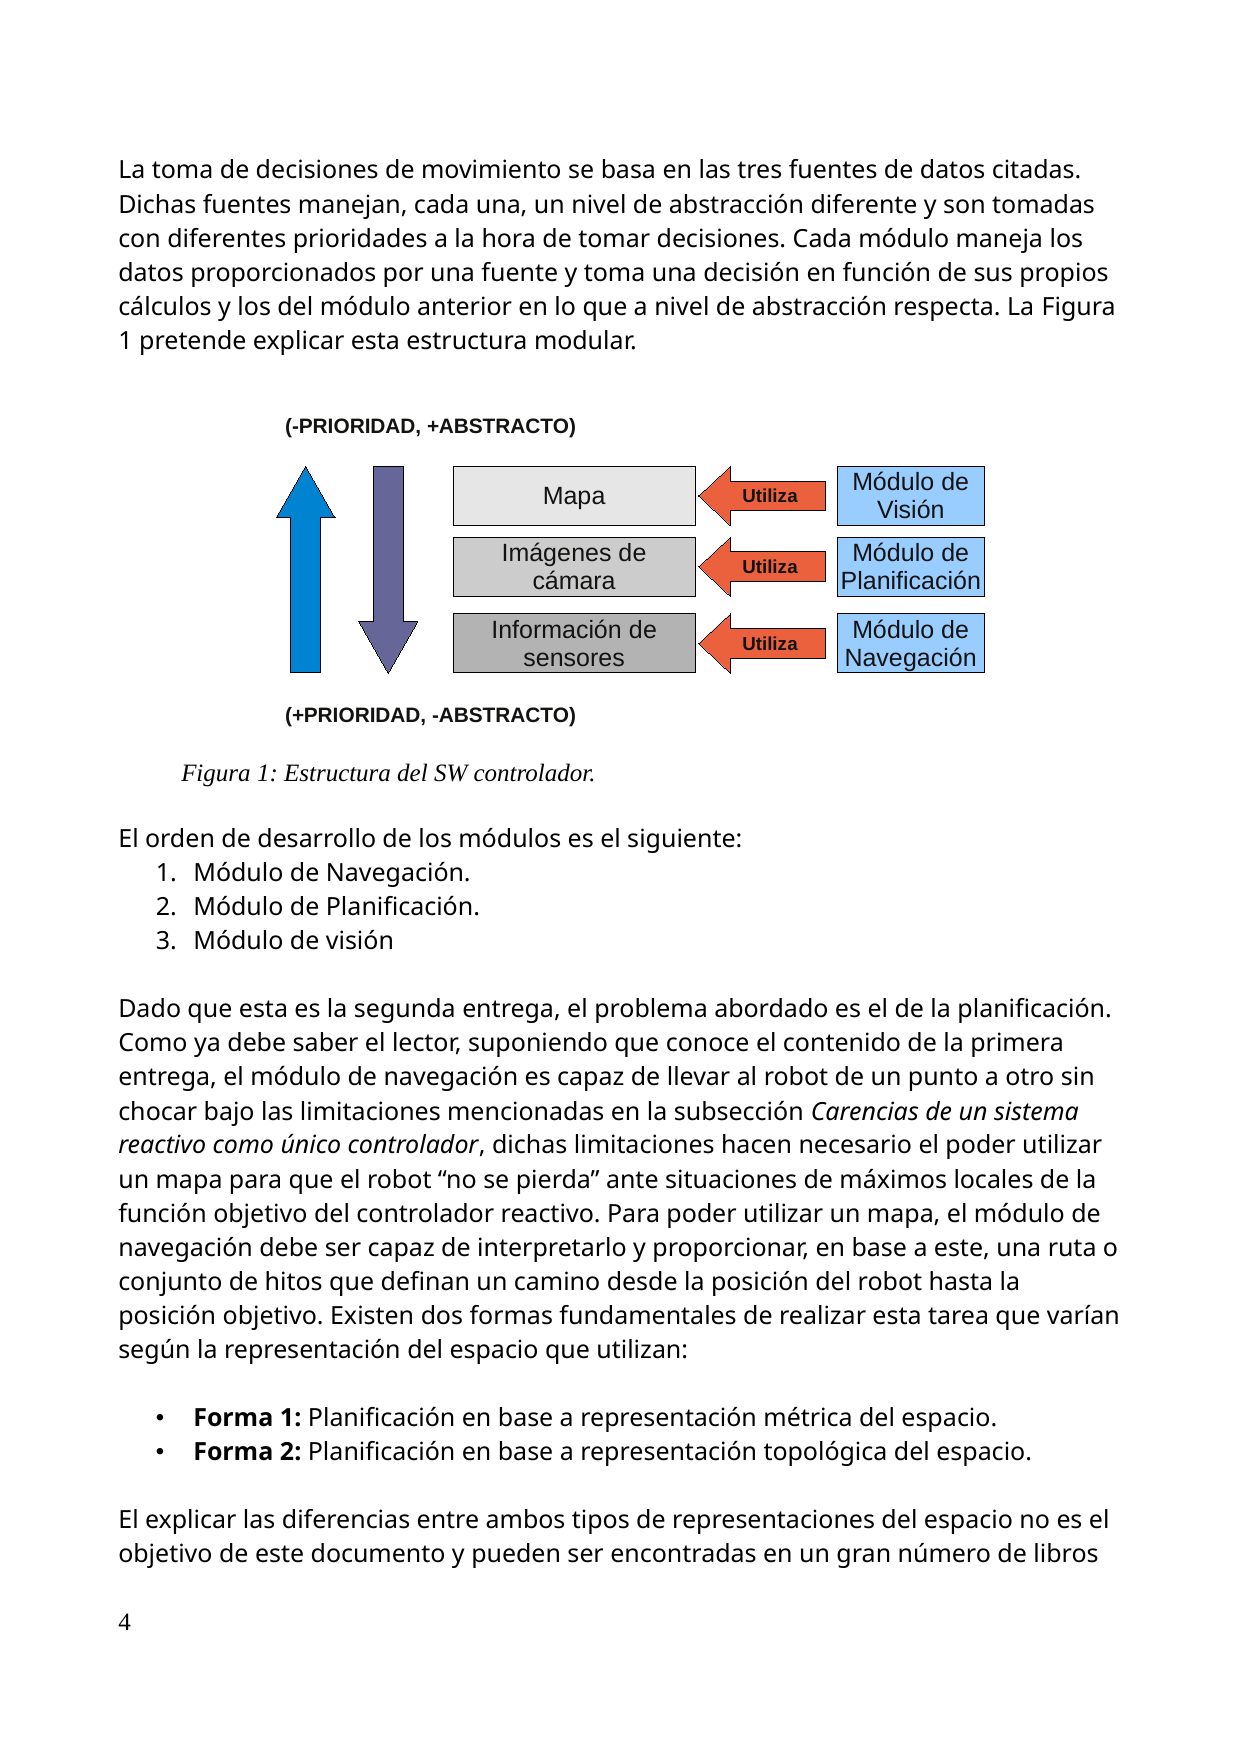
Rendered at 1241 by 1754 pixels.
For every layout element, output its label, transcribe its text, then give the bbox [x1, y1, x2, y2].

list Módulo de Planificación. [156, 889, 1122, 923]
text La toma de decisiones de movimiento se basa en las tres fuentes de datos citadas. Dichas fuentes manejan, cada una, un nivel de abstracción diferente y son tomadas con diferentes prioridades a la hora de tomar decisiones. Cada módulo maneja los datos proporcionados por una fuente y toma una decisión en función de sus propios cálculos y los del módulo anterior en lo que a nivel de abstracción respecta. La Figura 1 pretende explicar esta estructura modular. [118, 152, 1122, 357]
list Forma 2: Planificación en base a representación topológica del espacio. [156, 1434, 1122, 1468]
text Figura 1: Estructura del SW controlador. [181, 383, 992, 787]
text Dado que esta es la segunda entrega, el problema abordado es el de la planificación. [118, 991, 1122, 1025]
text Como ya debe saber el lector, suponiendo que conoce el contenido de la primera entrega, el módulo de navegación es capaz de llevar al robot de un punto a otro sin chocar bajo las limitaciones mencionadas en la subsección Carencias de un sistema reactivo como único controlador, dichas limitaciones hacen necesario el poder utilizar un mapa para que el robot “no se pierda” ante situaciones de máximos locales de la función objetivo del controlador reactivo. Para poder utilizar un mapa, el módulo de navegación debe ser capaz de interpretarlo y proporcionar, en base a este, una ruta o conjunto de hitos que definan un camino desde la posición del robot hasta la posición objetivo. Existen dos formas fundamentales de realizar esta tarea que varían según la representación del espacio que utilizan: [118, 1025, 1122, 1366]
list Forma 1: Planificación en base a representación métrica del espacio. [156, 1400, 1122, 1434]
text El explicar las diferencias entre ambos tipos de representaciones del espacio no es el objetivo de este documento y pueden ser encontradas en un gran número de libros [118, 1502, 1122, 1570]
list Módulo de visión [156, 923, 1122, 957]
text El orden de desarrollo de los módulos es el siguiente: [118, 821, 1122, 855]
list Módulo de Navegación. [156, 855, 1122, 889]
